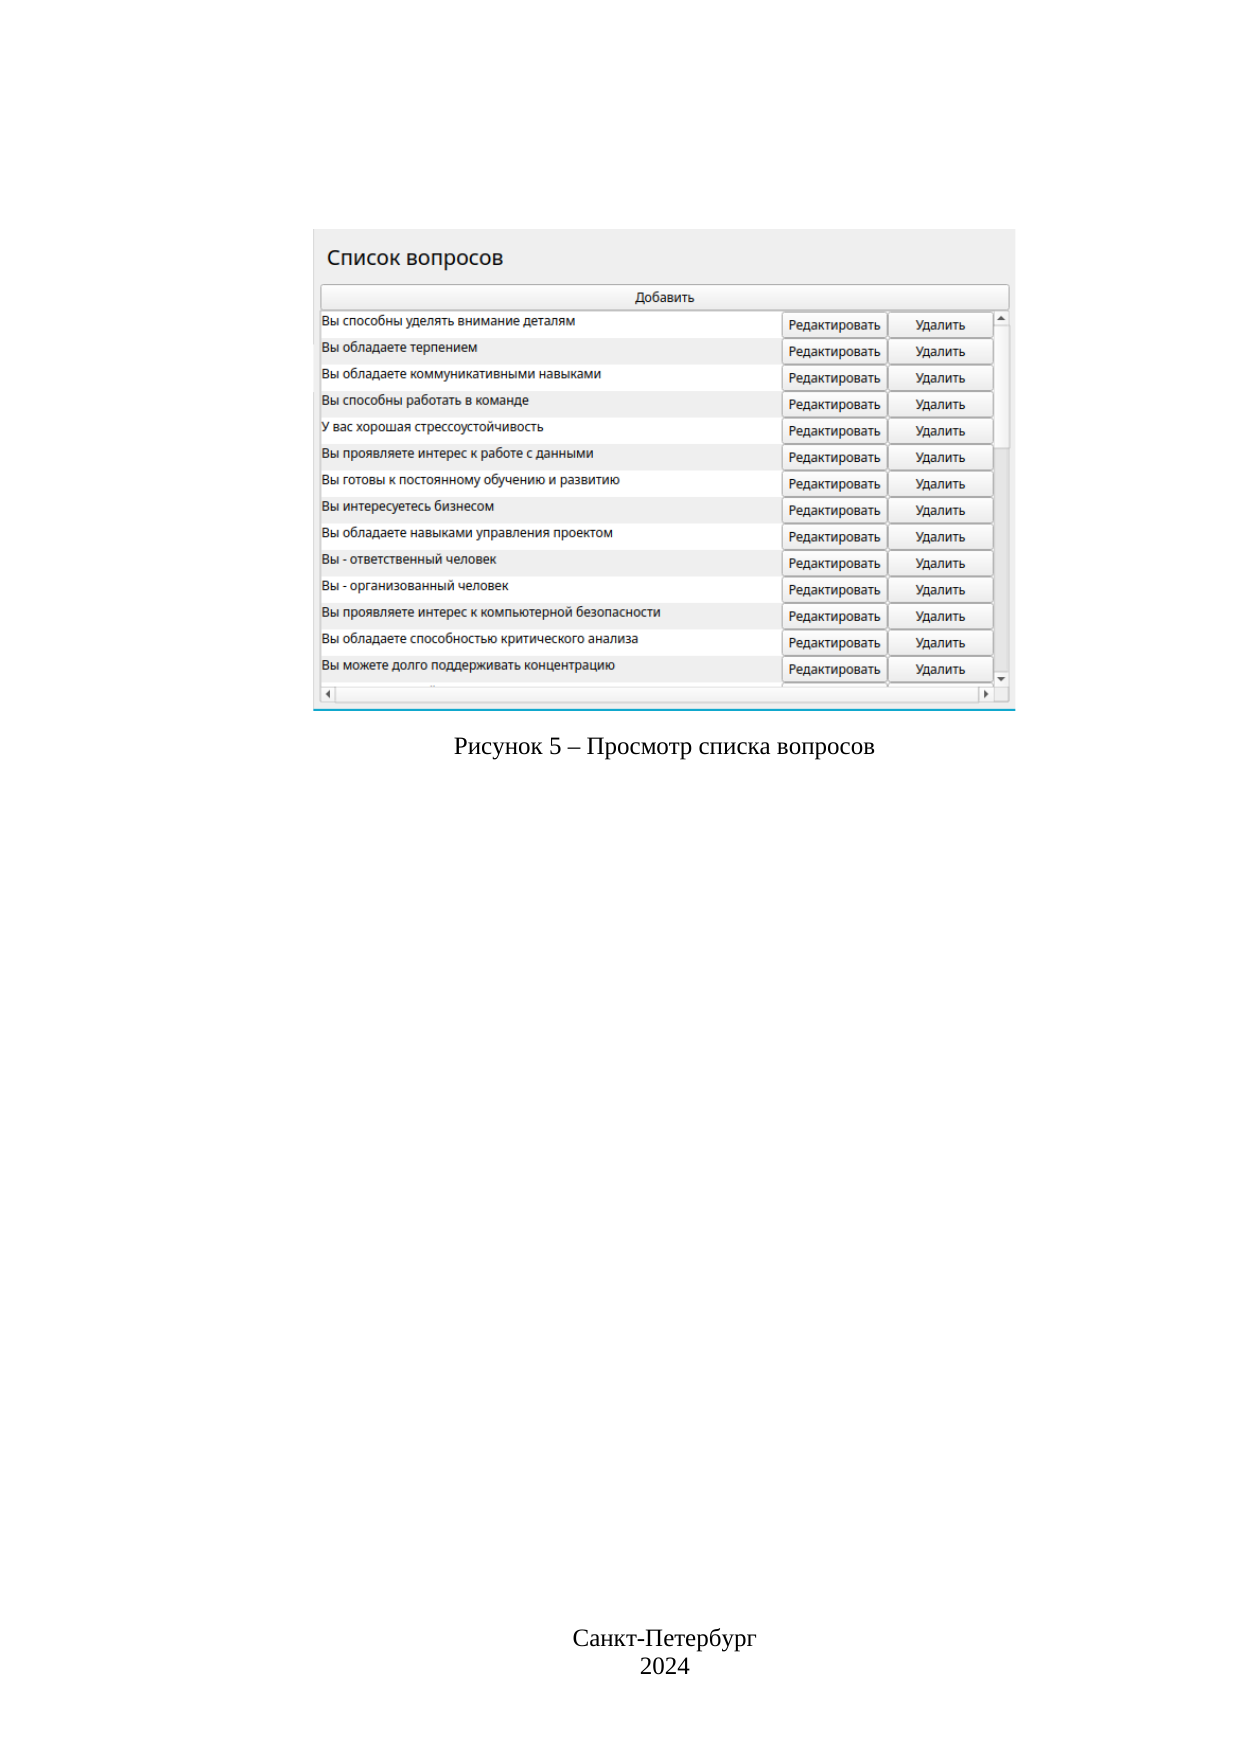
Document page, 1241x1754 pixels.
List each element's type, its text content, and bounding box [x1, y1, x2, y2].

picture [313, 229, 1016, 711]
text Рисунок 5 – Просмотр списка вопросов [177, 731, 1152, 760]
